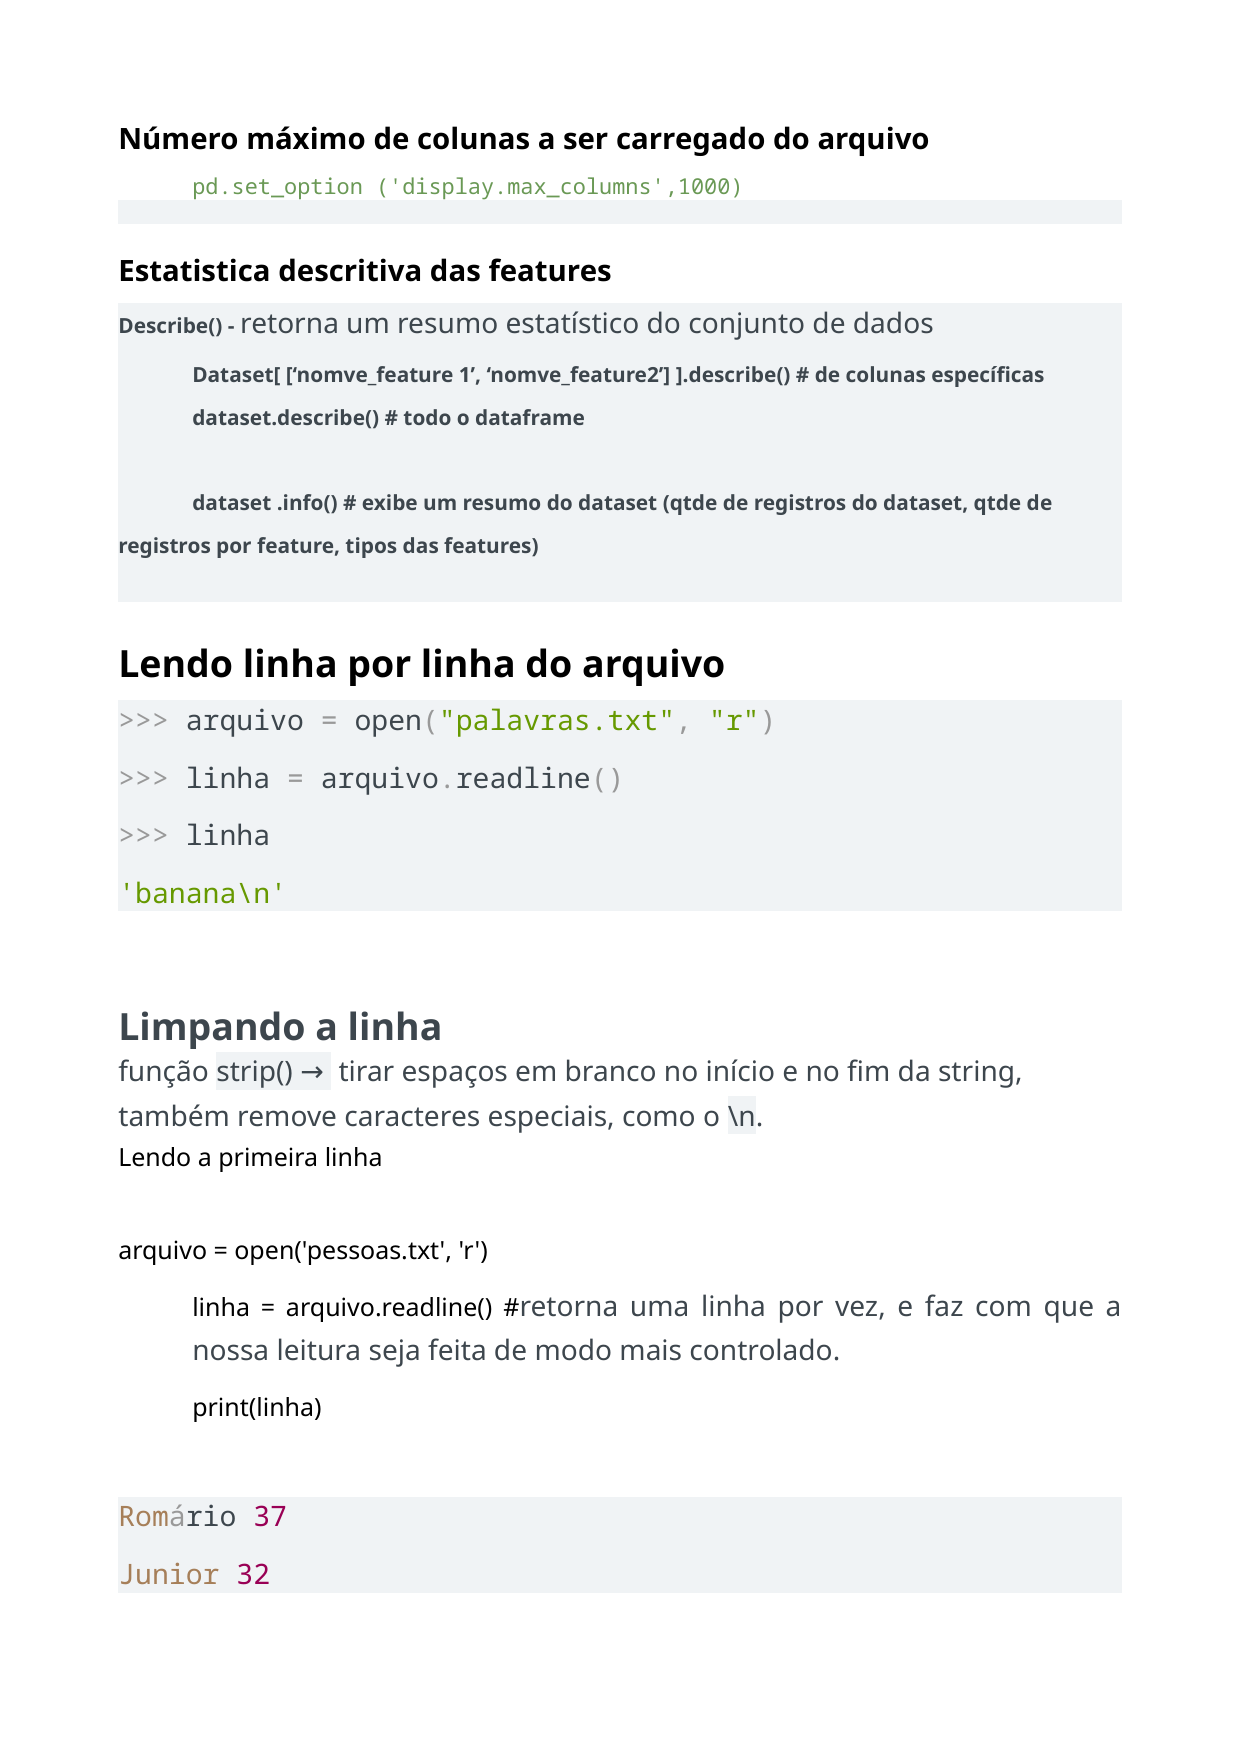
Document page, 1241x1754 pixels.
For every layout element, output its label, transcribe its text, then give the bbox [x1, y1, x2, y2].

text >>> linha = arquivo.readline() [118, 758, 1122, 796]
text dataset.describe() # todo o dataframe [118, 403, 1122, 431]
text 'banana\n' [118, 873, 1122, 911]
text >>> arquivo = open("palavras.txt", "r") [118, 700, 1122, 739]
text Lendo a primeira linha [118, 1140, 1122, 1174]
text linha = arquivo.readline() #retorna uma linha por vez, e faz com que a nossa leitura seja feita de modo mais controlado. [192, 1287, 1122, 1369]
text arquivo = open('pessoas.txt', 'r') [118, 1194, 1122, 1267]
text dataset .info() # exibe um resumo do dataset (qtde de registros do dataset, qtde de registros por feature, tipos das features) [118, 488, 1122, 559]
subtitle Limpando a linha [118, 1001, 1122, 1052]
text pd.set_option ('display.max_columns',1000) [118, 171, 1122, 200]
text Junior 32 [118, 1554, 1122, 1593]
subtitle Número máximo de colunas a ser carregado do arquivo [118, 118, 1122, 158]
text Dataset[ [‘nomve_feature 1’, ‘nomve_feature2’] ].describe() # de colunas específicas [118, 360, 1122, 389]
subtitle Estatistica descritiva das features [118, 250, 1122, 290]
text função strip() → tirar espaços em branco no início e no fim da string, também remove caracteres especiais, como o \n. [118, 1052, 1122, 1134]
text print(linha) [192, 1389, 1122, 1423]
text >>> linha [118, 815, 1122, 854]
text Describe() - retorna um resumo estatístico do conjunto de dados [118, 303, 1122, 341]
subtitle Lendo linha por linha do arquivo [118, 637, 1122, 688]
text Romário 37 [118, 1497, 1122, 1535]
